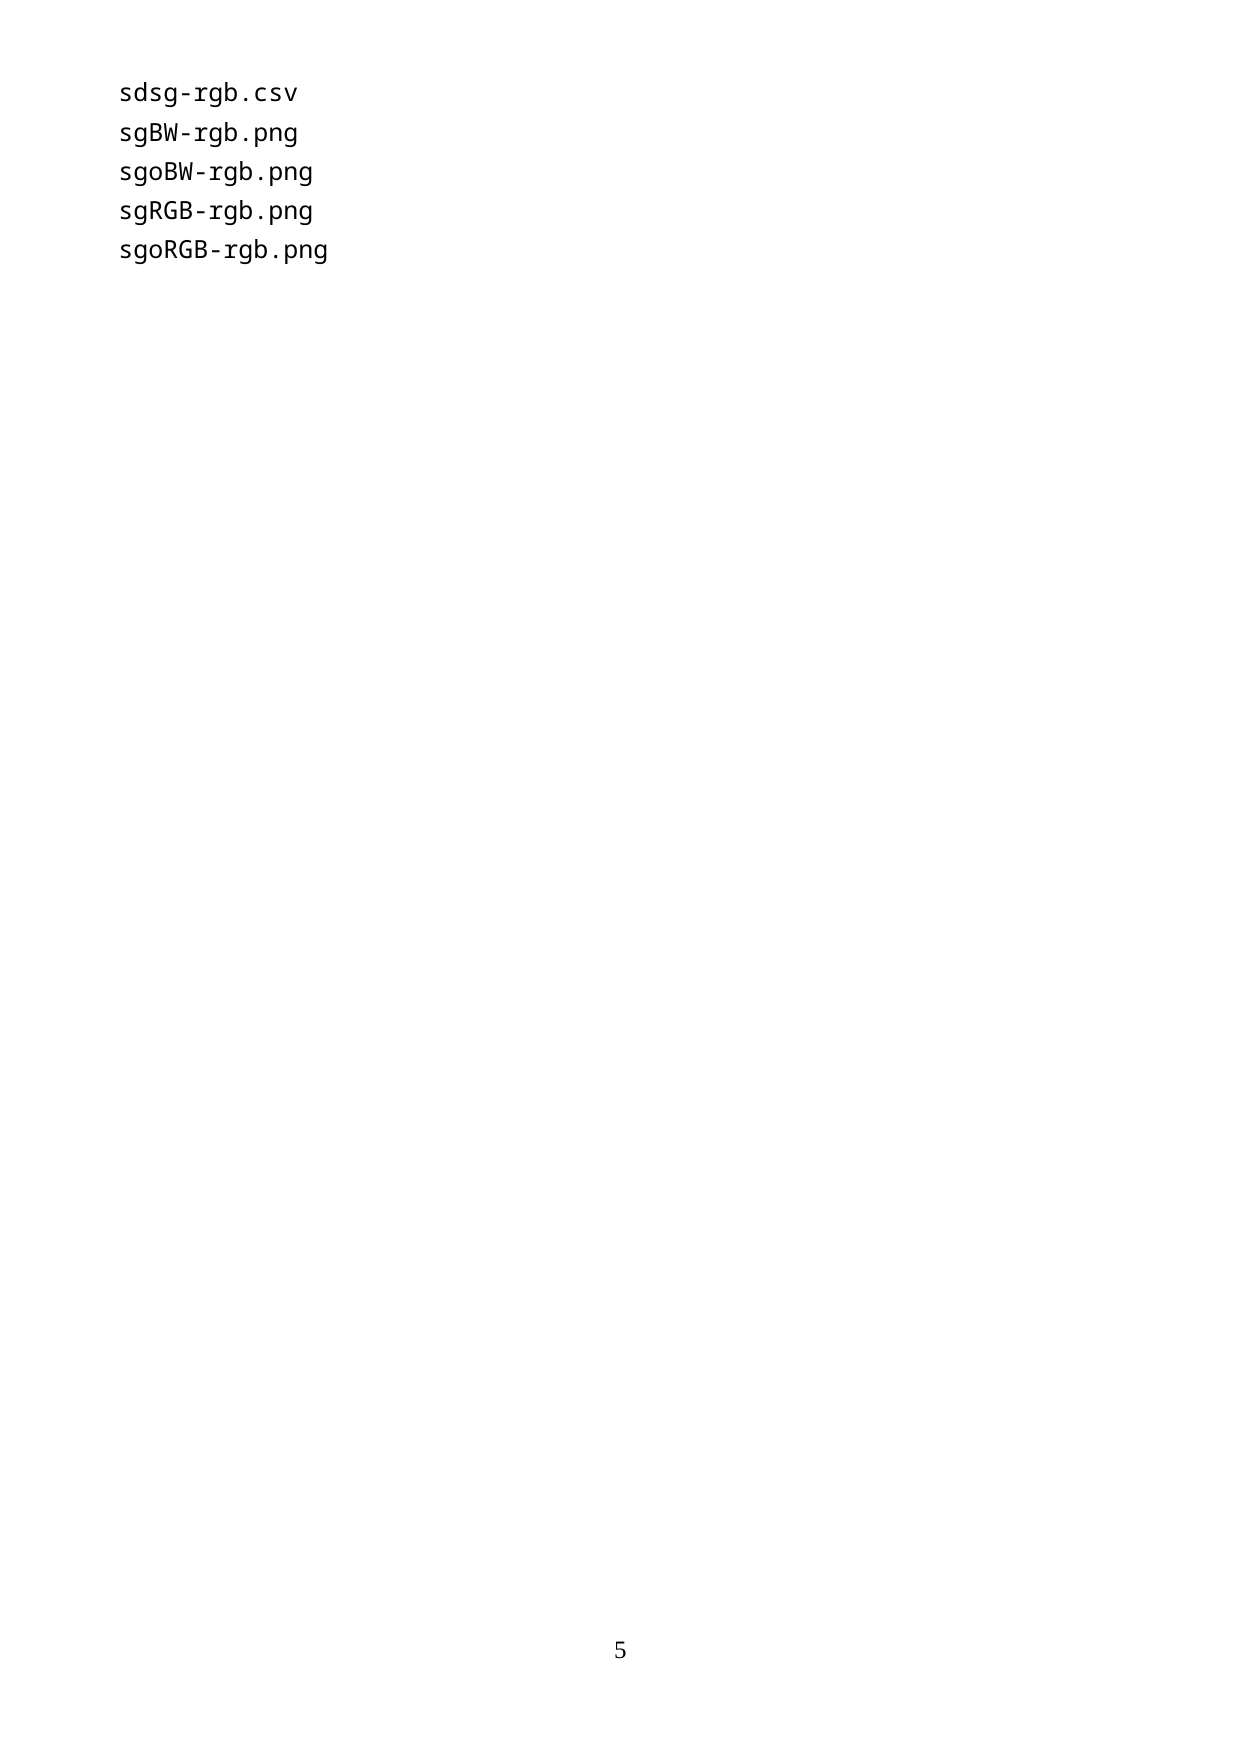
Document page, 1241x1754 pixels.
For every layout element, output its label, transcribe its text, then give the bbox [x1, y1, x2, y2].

text sdsg-rgb.csv sgBW-rgb.png sgoBW-rgb.png sgRGB-rgb.png sgoRGB-rgb.png [118, 75, 1122, 266]
